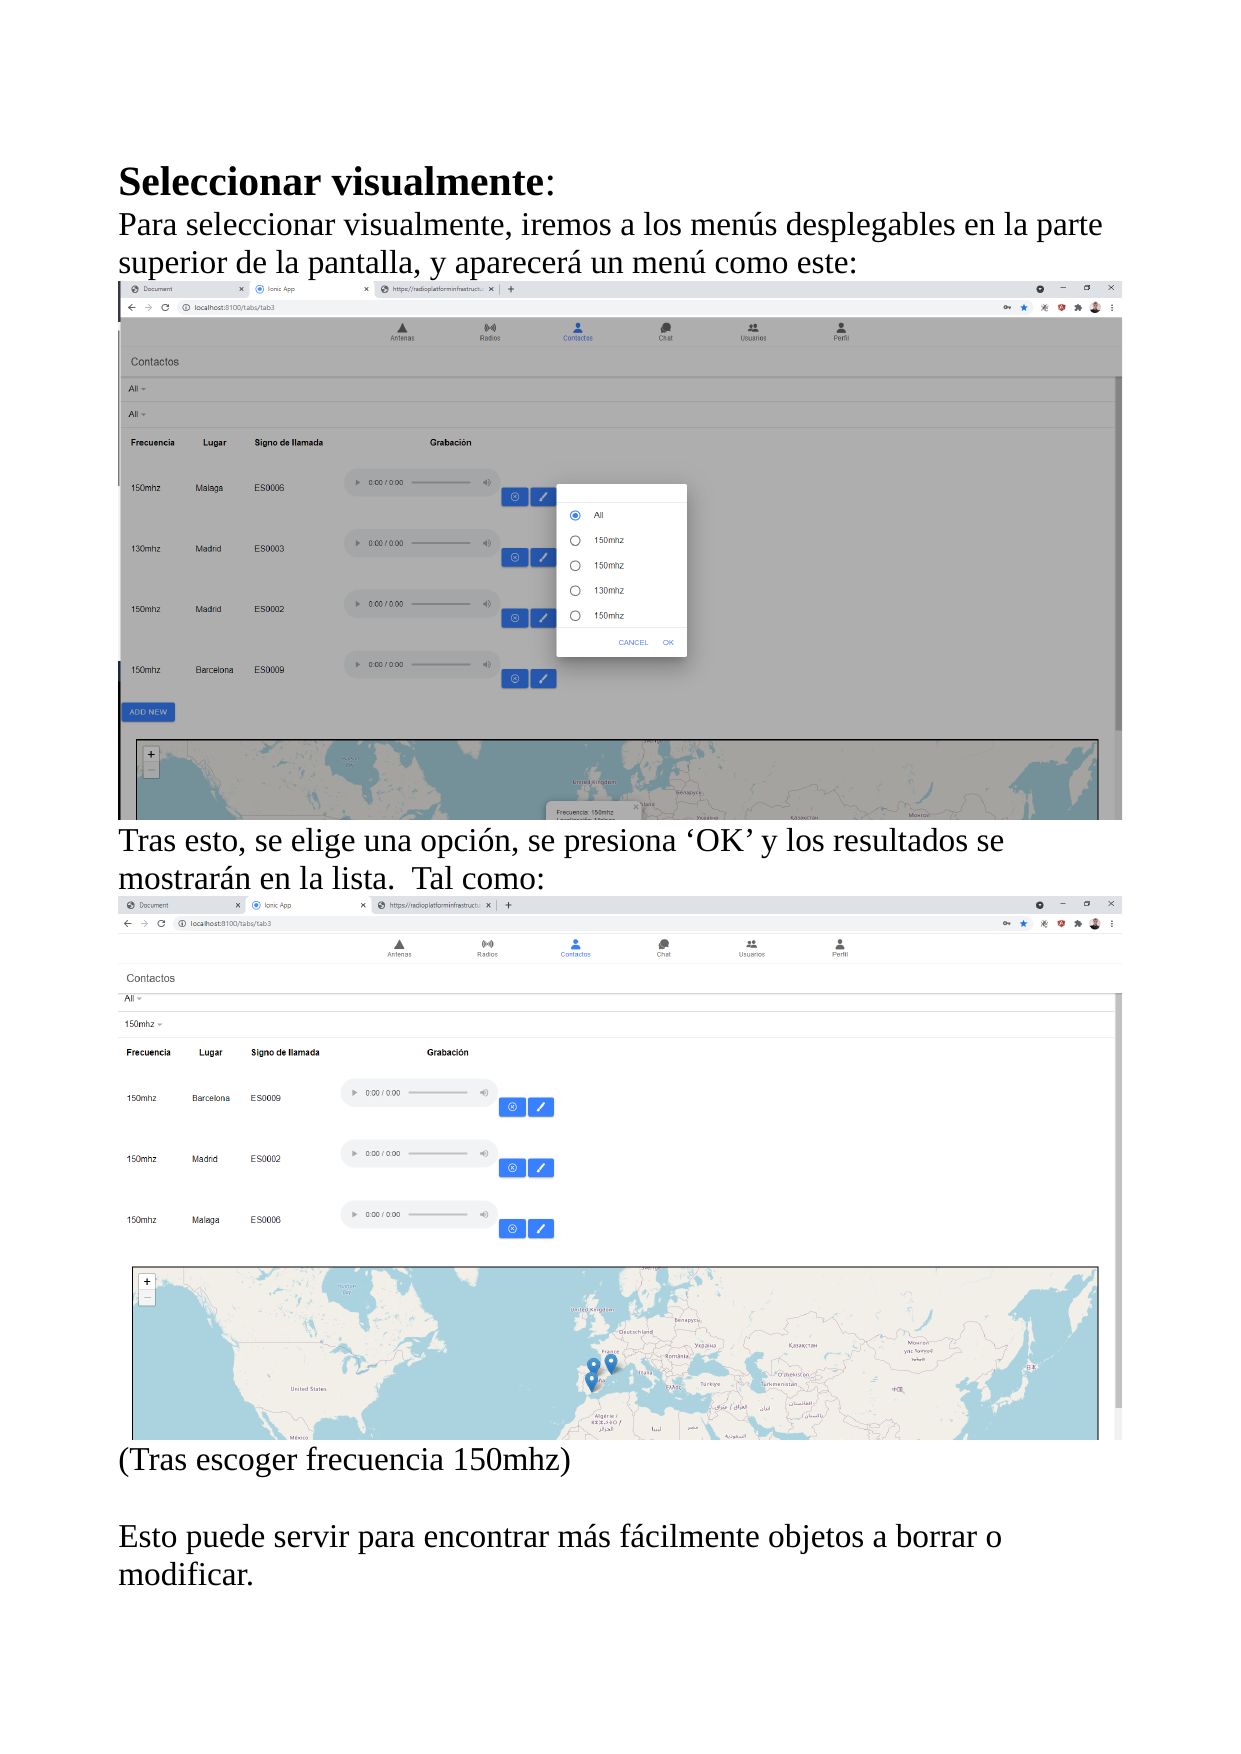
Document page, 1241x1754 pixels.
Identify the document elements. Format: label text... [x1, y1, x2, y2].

text Tras esto, se elige una opción, se presiona ‘OK’ y los resultados se mostrarán en la lista. Tal como: [118, 820, 1122, 896]
text Seleccionar visualmente: [118, 156, 1122, 204]
picture [118, 896, 1123, 1440]
text Para seleccionar visualmente, iremos a los menús desplegables en la parte superior de la pantalla, y aparecerá un menú como este: [118, 204, 1122, 281]
text Esto puede servir para encontrar más fácilmente objetos a borrar o modificar. [118, 1516, 1122, 1593]
picture [118, 281, 1123, 820]
text (Tras escoger frecuencia 150mhz) [118, 1440, 1122, 1478]
